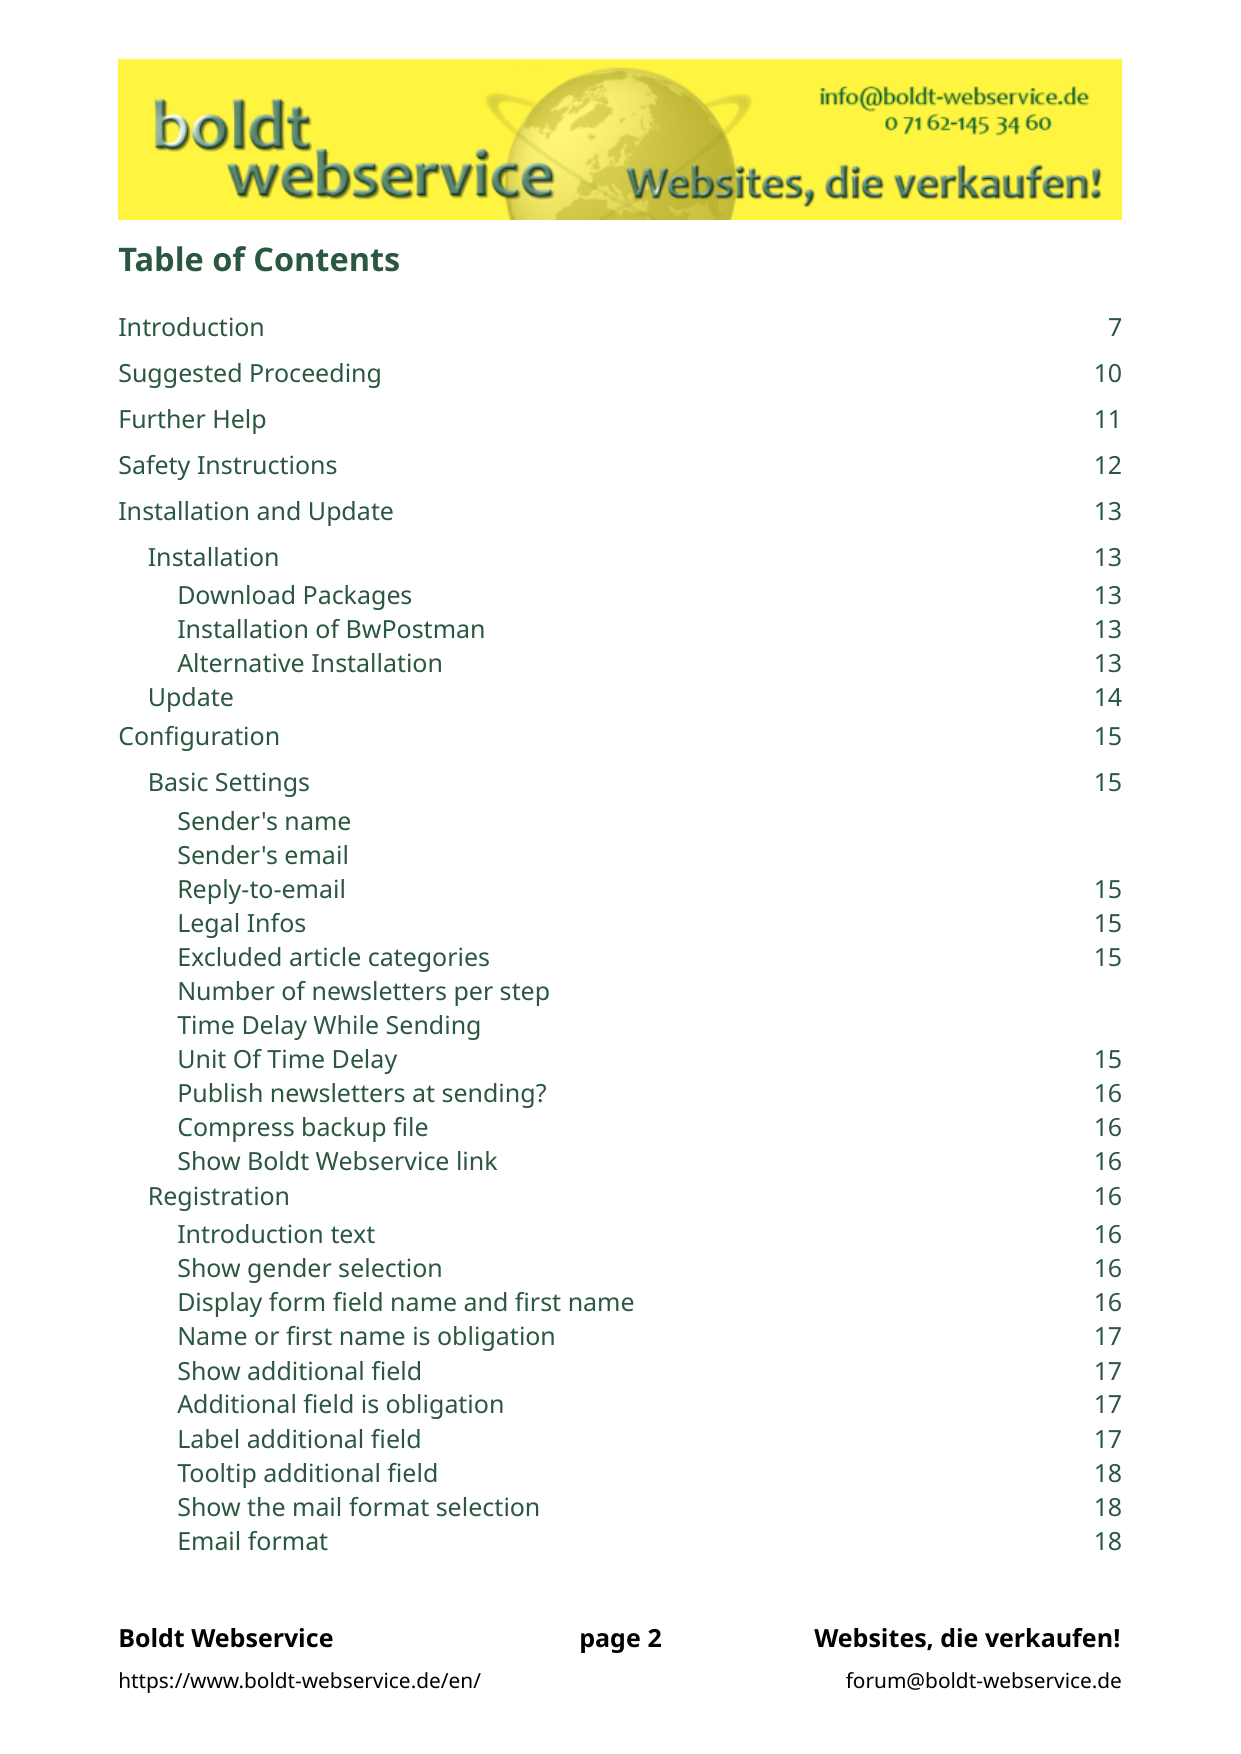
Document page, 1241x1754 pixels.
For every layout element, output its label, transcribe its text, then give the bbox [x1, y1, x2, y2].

text Sender's name Sender's email Reply-to-email 15 [177, 803, 1122, 906]
text Introduction 7 [118, 310, 1122, 344]
text Publish newsletters at sending? 16 [177, 1076, 1122, 1110]
text Display form field name and first name 16 [177, 1285, 1122, 1319]
text Introduction text 16 [177, 1217, 1122, 1251]
picture [118, 59, 1123, 220]
text Show Boldt Webservice link 16 [177, 1144, 1122, 1178]
text Alternative Installation 13 [177, 646, 1122, 680]
text Basic Settings 15 [148, 765, 1122, 799]
text Compress backup file 16 [177, 1110, 1122, 1144]
text Show the mail format selection 18 [177, 1489, 1122, 1523]
text Suggested Proceeding 10 [118, 356, 1122, 390]
text Email format 18 [177, 1523, 1122, 1557]
text Download Packages 13 [177, 578, 1122, 612]
text Additional field is obligation 17 [177, 1387, 1122, 1421]
text Legal Infos 15 [177, 906, 1122, 940]
text Further Help 11 [118, 402, 1122, 436]
text Name or first name is obligation 17 [177, 1319, 1122, 1353]
text Installation of BwPostman 13 [177, 612, 1122, 646]
text Installation and Update 13 [118, 493, 1122, 527]
text Configuration 15 [118, 719, 1122, 753]
text Show gender selection 16 [177, 1251, 1122, 1285]
text Installation 13 [148, 539, 1122, 573]
text Safety Instructions 12 [118, 447, 1122, 482]
text Show additional field 17 [177, 1353, 1122, 1387]
subtitle Table of Contents [118, 236, 1122, 281]
text Registration 16 [148, 1178, 1122, 1212]
text Tooltip additional field 18 [177, 1455, 1122, 1489]
text Excluded article categories 15 [177, 940, 1122, 974]
text Label additional field 17 [177, 1421, 1122, 1455]
text Number of newsletters per step Time Delay While Sending Unit Of Time Delay 15 [177, 974, 1122, 1076]
text Update 14 [148, 680, 1122, 714]
